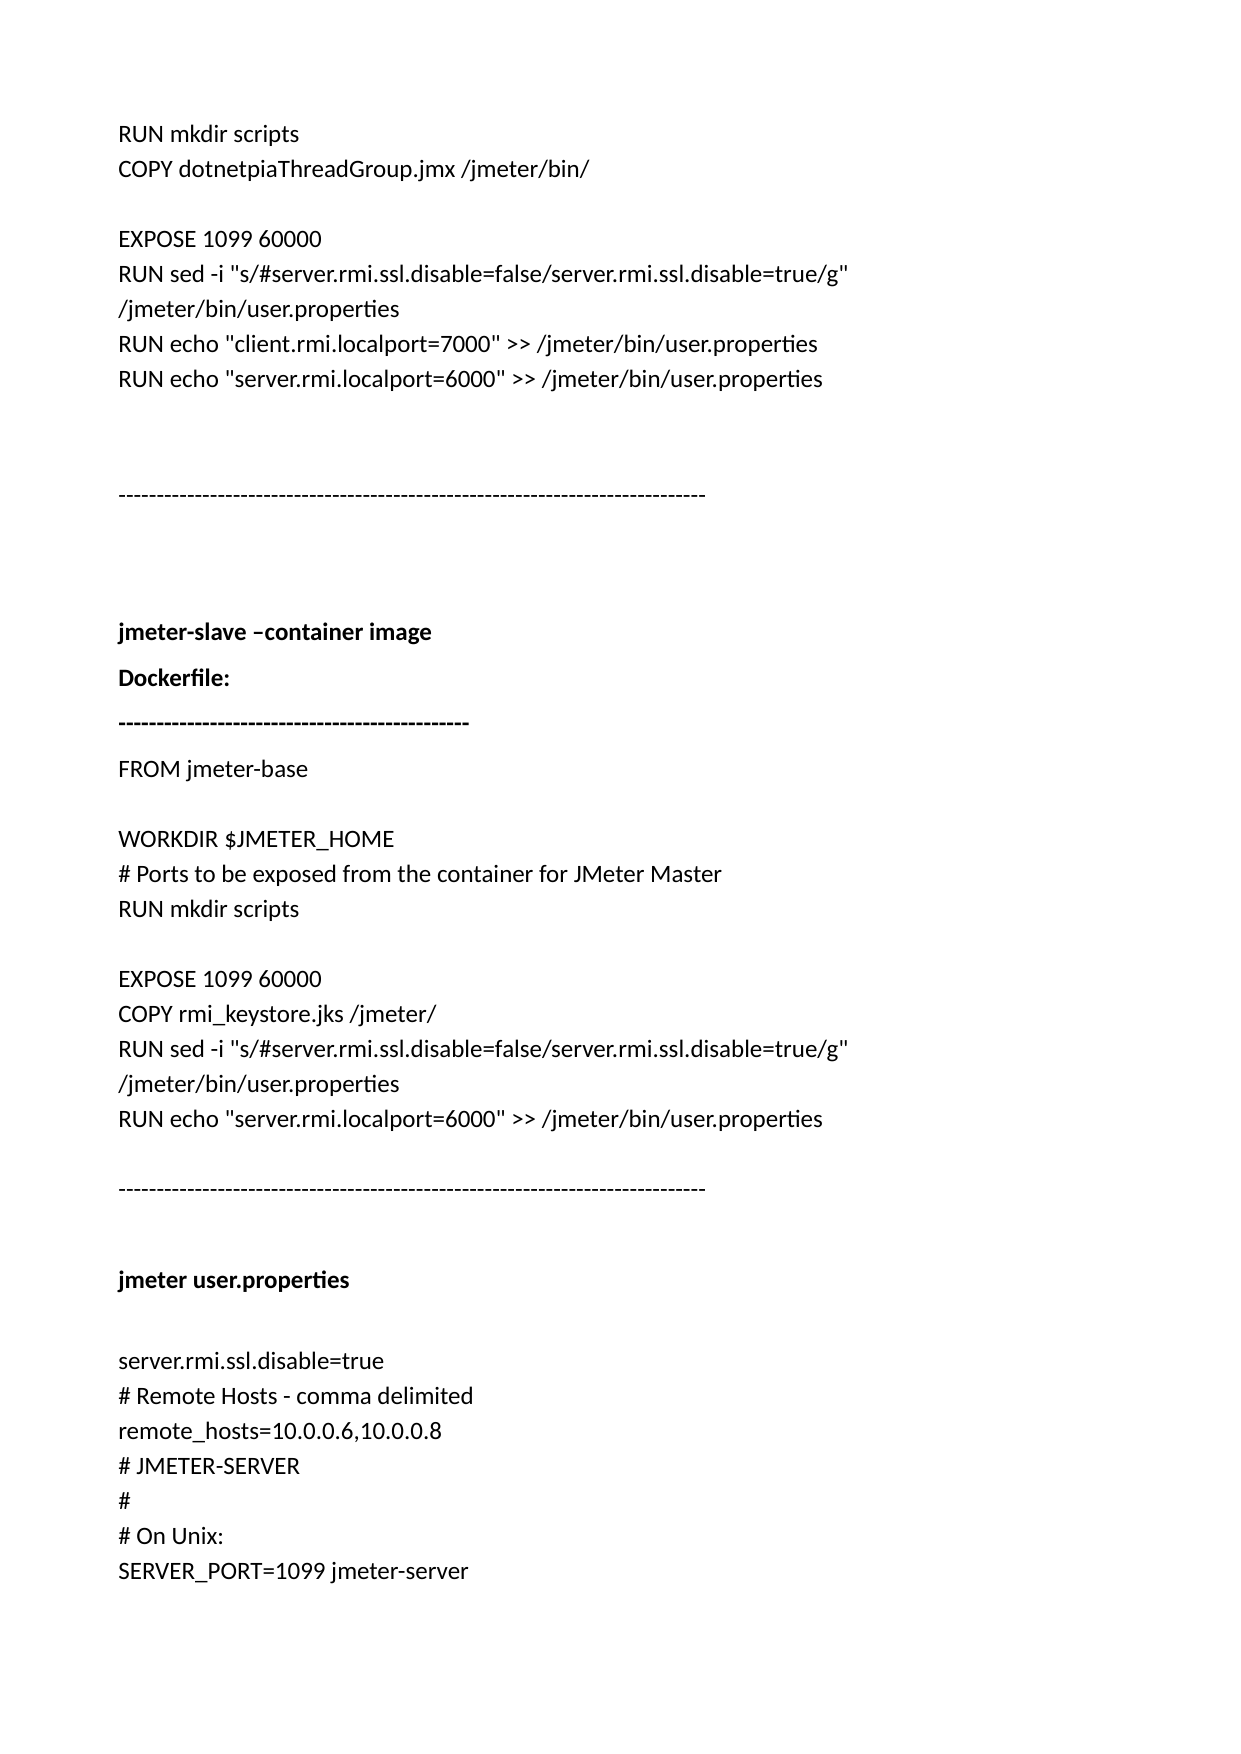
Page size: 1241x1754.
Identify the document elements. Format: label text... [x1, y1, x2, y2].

text ----------------------------------------------------------------------------- [118, 479, 1122, 509]
text # Ports to be exposed from the container for JMeter Master [118, 858, 1122, 889]
text jmeter user.properties [118, 1265, 1122, 1295]
text COPY dotnetpiaThreadGroup.jmx /jmeter/bin/ [118, 153, 1122, 184]
text jmeter-slave –container image [118, 616, 1122, 647]
text ----------------------------------------------------------------------------- [118, 1173, 1122, 1204]
text RUN echo "client.rmi.localport=7000" >> /jmeter/bin/user.properties [118, 328, 1122, 359]
text RUN echo "server.rmi.localport=6000" >> /jmeter/bin/user.properties [118, 363, 1122, 394]
text FROM jmeter-base [118, 753, 1122, 784]
text RUN echo "server.rmi.localport=6000" >> /jmeter/bin/user.properties [118, 1103, 1122, 1134]
text remote_hosts=10.0.0.6,10.0.0.8 [118, 1415, 1122, 1446]
text SERVER_PORT=1099 jmeter-server [118, 1555, 1122, 1586]
text # [118, 1485, 1122, 1516]
text Dockerfile: [118, 662, 1122, 692]
text # JMETER-SERVER [118, 1450, 1122, 1481]
text ---------------------------------------------- [118, 707, 1122, 738]
text RUN mkdir scripts [118, 893, 1122, 924]
text RUN sed -i "s/#server.rmi.ssl.disable=false/server.rmi.ssl.disable=true/g" /jmeter/bin/user.properties [118, 258, 1122, 324]
text # Remote Hosts - comma delimited [118, 1380, 1122, 1411]
text server.rmi.ssl.disable=true [118, 1345, 1122, 1376]
text WORKDIR $JMETER_HOME [118, 823, 1122, 854]
text RUN sed -i "s/#server.rmi.ssl.disable=false/server.rmi.ssl.disable=true/g" /jmeter/bin/user.properties [118, 1033, 1122, 1099]
text EXPOSE 1099 60000 [118, 963, 1122, 994]
text RUN mkdir scripts [118, 118, 1122, 149]
text COPY rmi_keystore.jks /jmeter/ [118, 998, 1122, 1029]
text # On Unix: [118, 1520, 1122, 1551]
text EXPOSE 1099 60000 [118, 223, 1122, 254]
